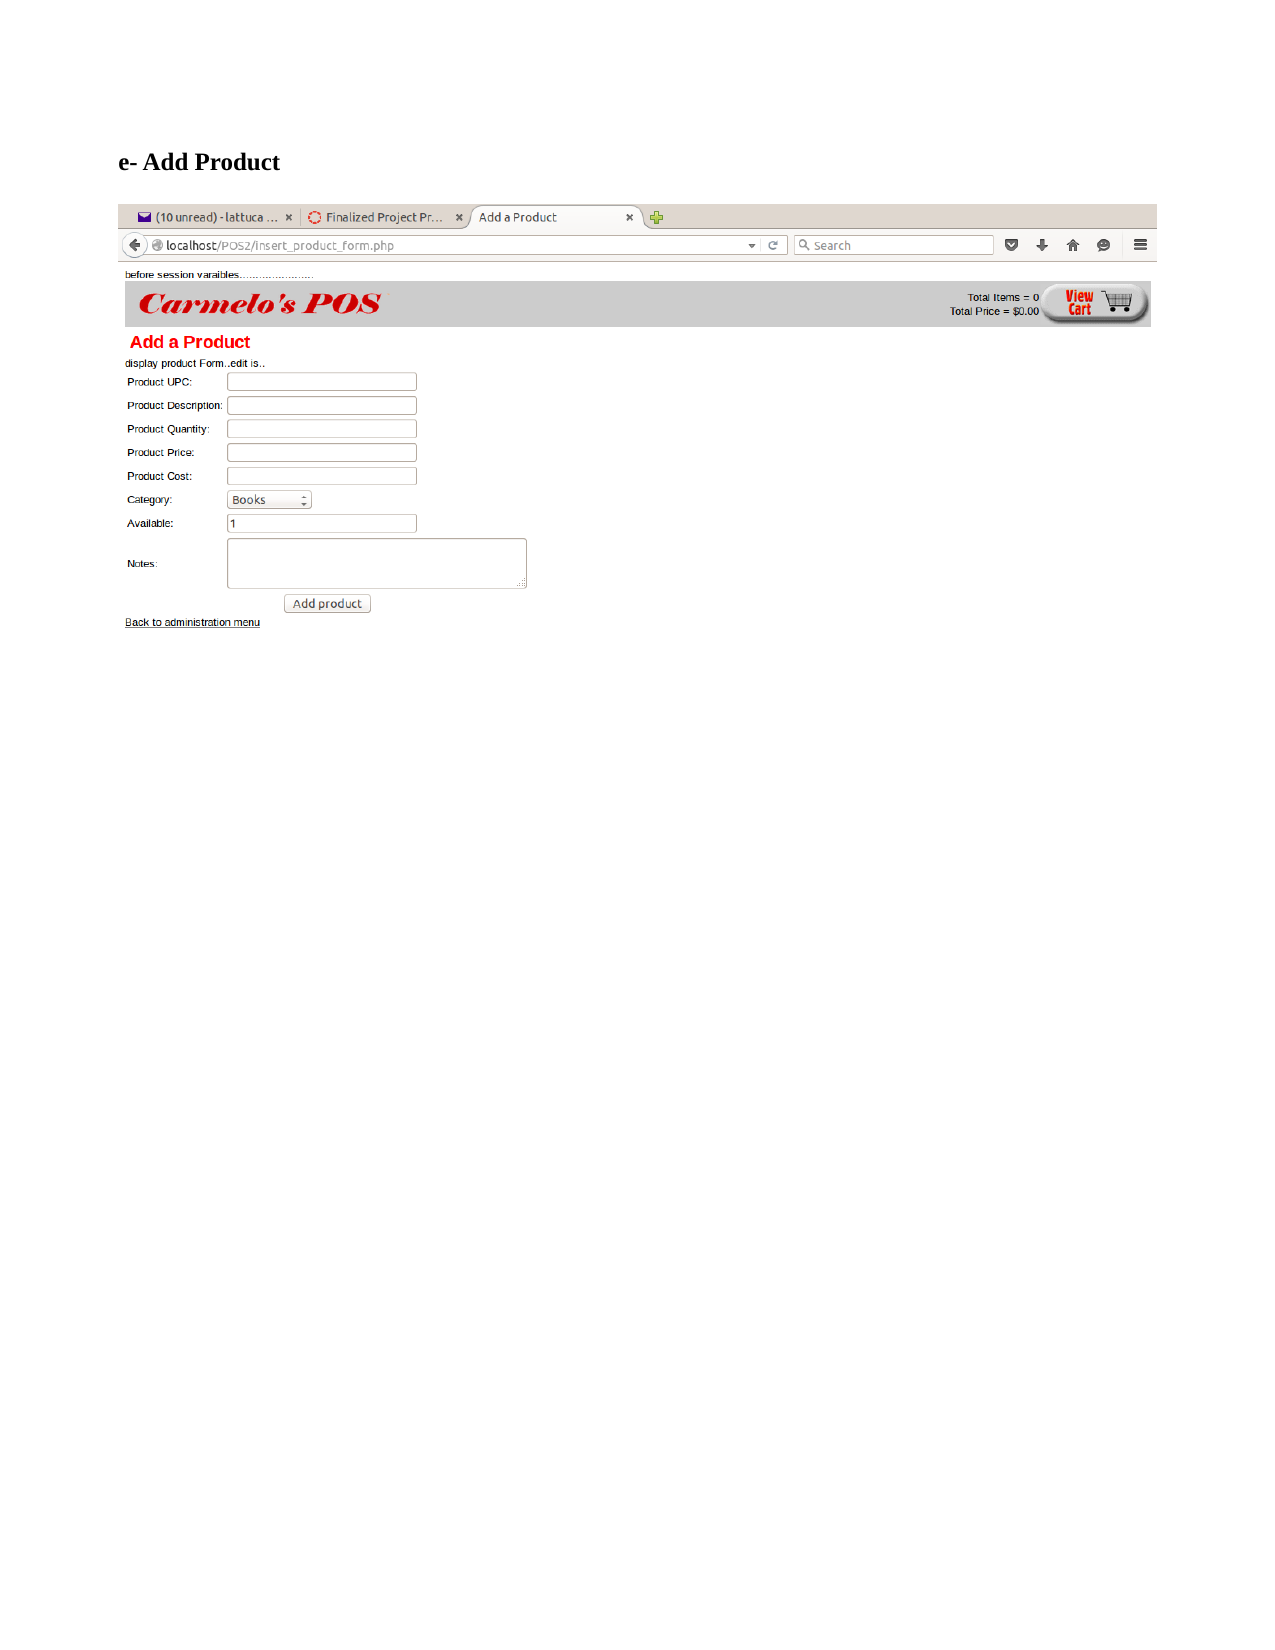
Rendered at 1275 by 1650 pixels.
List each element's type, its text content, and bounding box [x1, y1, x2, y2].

picture [118, 204, 1157, 1016]
text e- Add Product [118, 147, 1157, 176]
